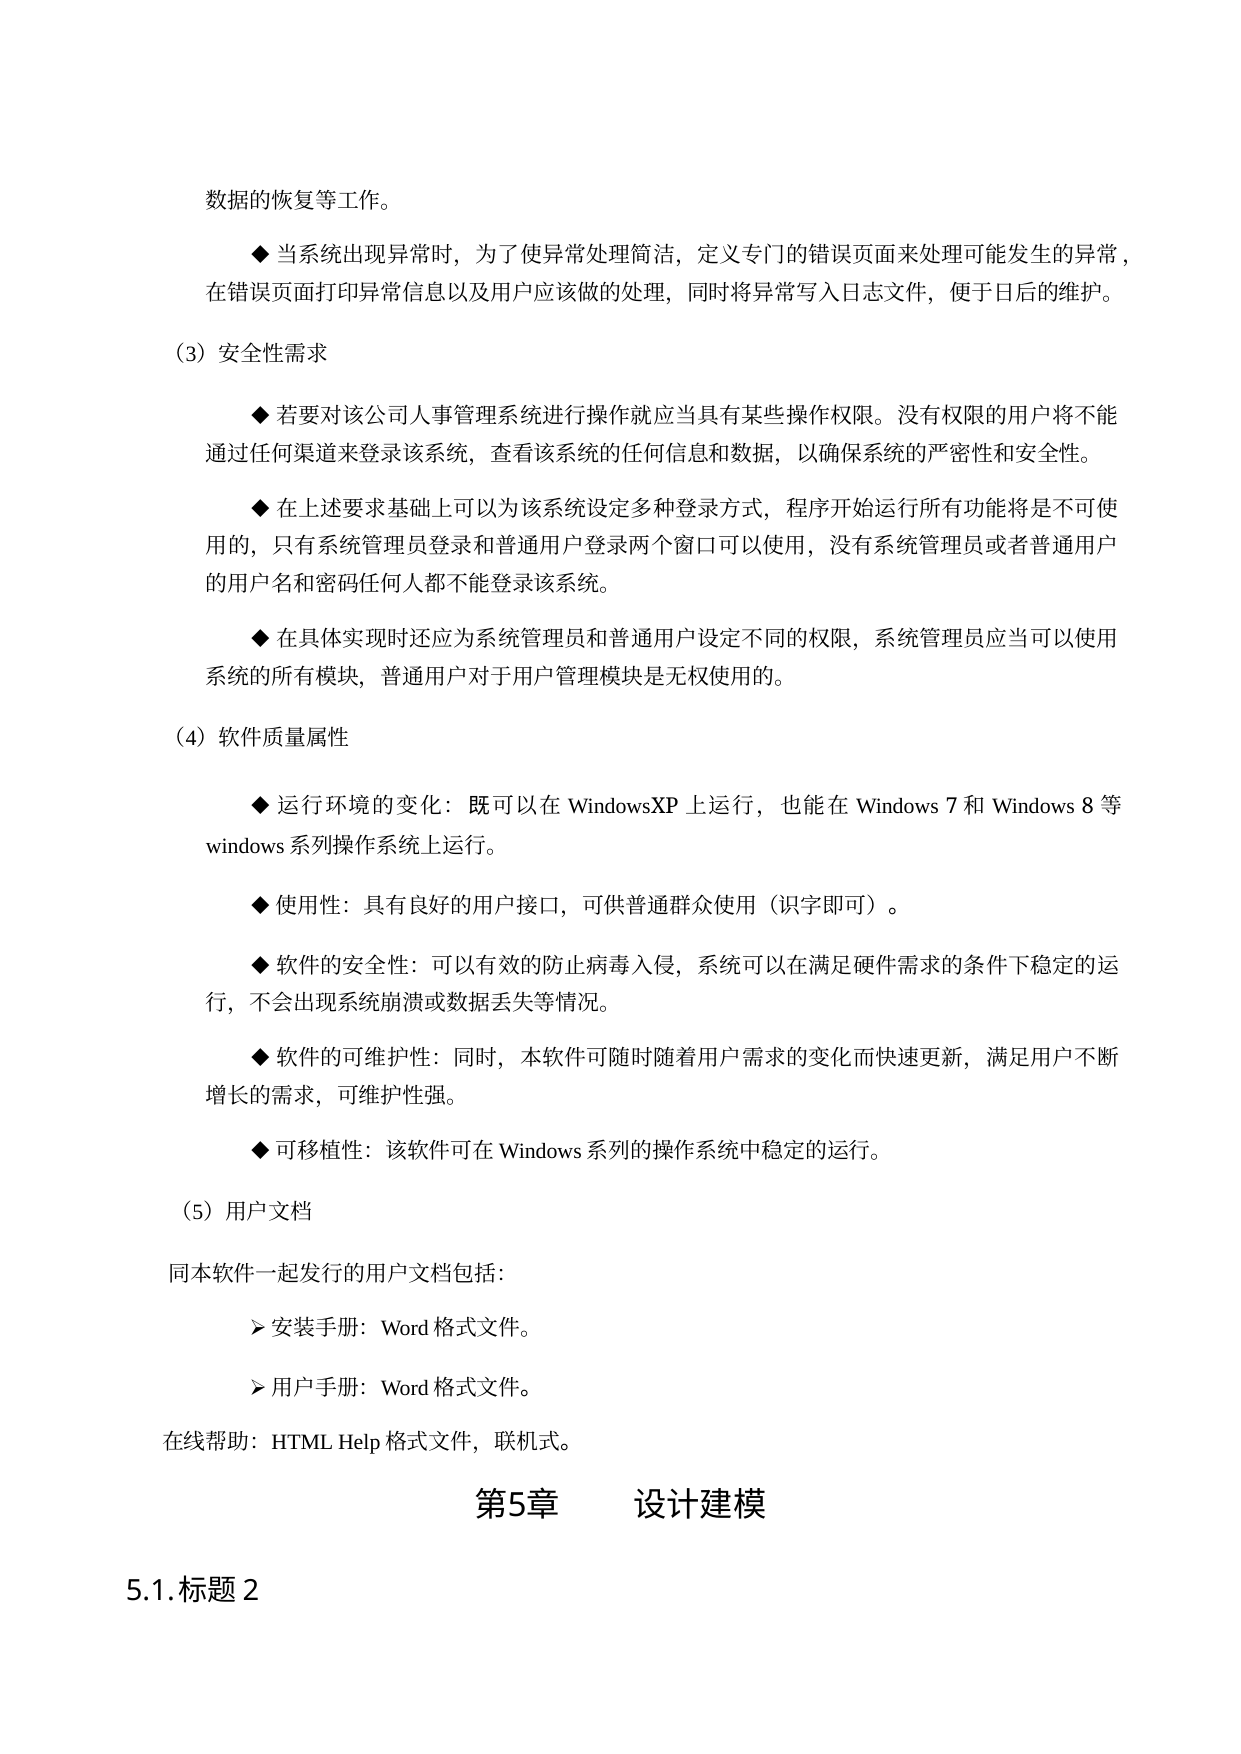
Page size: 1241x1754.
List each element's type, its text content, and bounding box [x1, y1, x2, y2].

text u使用性：具有良好的用户接口，可供普通群众使用（识字即可）。 [206, 888, 1122, 920]
text 同本软件一起发行的用户文档包括： [118, 1261, 1122, 1286]
text Ø安装手册：Word格式文件。 [206, 1315, 1122, 1341]
text u在具体实现时还应为系统管理员和普通用户设定不同的权限，系统管理员应当可以使用系统的所有模块，普通用户对于用户管理模块是无权使用的。 [206, 626, 1122, 689]
text Ø用户手册：Word格式文件。 [206, 1370, 1122, 1402]
text u运行环境的变化：既可以在WindowsXP上运行，也能在Windows 7和Windows 8等windows系列操作系统上运行。 [206, 787, 1122, 858]
text （3）安全性需求 [118, 335, 1122, 369]
subtitle 设计建模 [118, 1478, 1122, 1527]
text （4）软件质量属性 [118, 719, 1122, 753]
text u若要对该公司人事管理系统进行操作就应当具有某些操作权限。没有权限的用户将不能通过任何渠道来登录该系统，查看该系统的任何信息和数据，以确保系统的严密性和安全性。 [206, 403, 1122, 466]
text u软件的可维护性：同时，本软件可随时随着用户需求的变化而快速更新，满足用户不断增长的需求，可维护性强。 [206, 1045, 1122, 1108]
text u当系统出现异常时，为了使异常处理简洁，定义专门的错误页面来处理可能发生的异常，在错误页面打印异常信息以及用户应该做的处理，同时将异常写入日志文件，便于日后的维护。 [206, 242, 1122, 305]
text （5）用户文档 [118, 1193, 1122, 1227]
subtitle 标题2 [118, 1567, 1122, 1609]
text 数据的恢复等工作。 [206, 188, 1122, 213]
text u软件的安全性：可以有效的防止病毒入侵，系统可以在满足硬件需求的条件下稳定的运行，不会出现系统崩溃或数据丢失等情况。 [206, 953, 1122, 1016]
text u可移植性：该软件可在Windows系列的操作系统中稳定的运行。 [206, 1138, 1122, 1163]
text 在线帮助：HTML Help格式文件，联机式。 [118, 1424, 1122, 1456]
text u在上述要求基础上可以为该系统设定多种登录方式，程序开始运行所有功能将是不可使用的，只有系统管理员登录和普通用户登录两个窗口可以使用，没有系统管理员或者普通用户的用户名和密码任何人都不能登录该系统。 [206, 496, 1122, 596]
